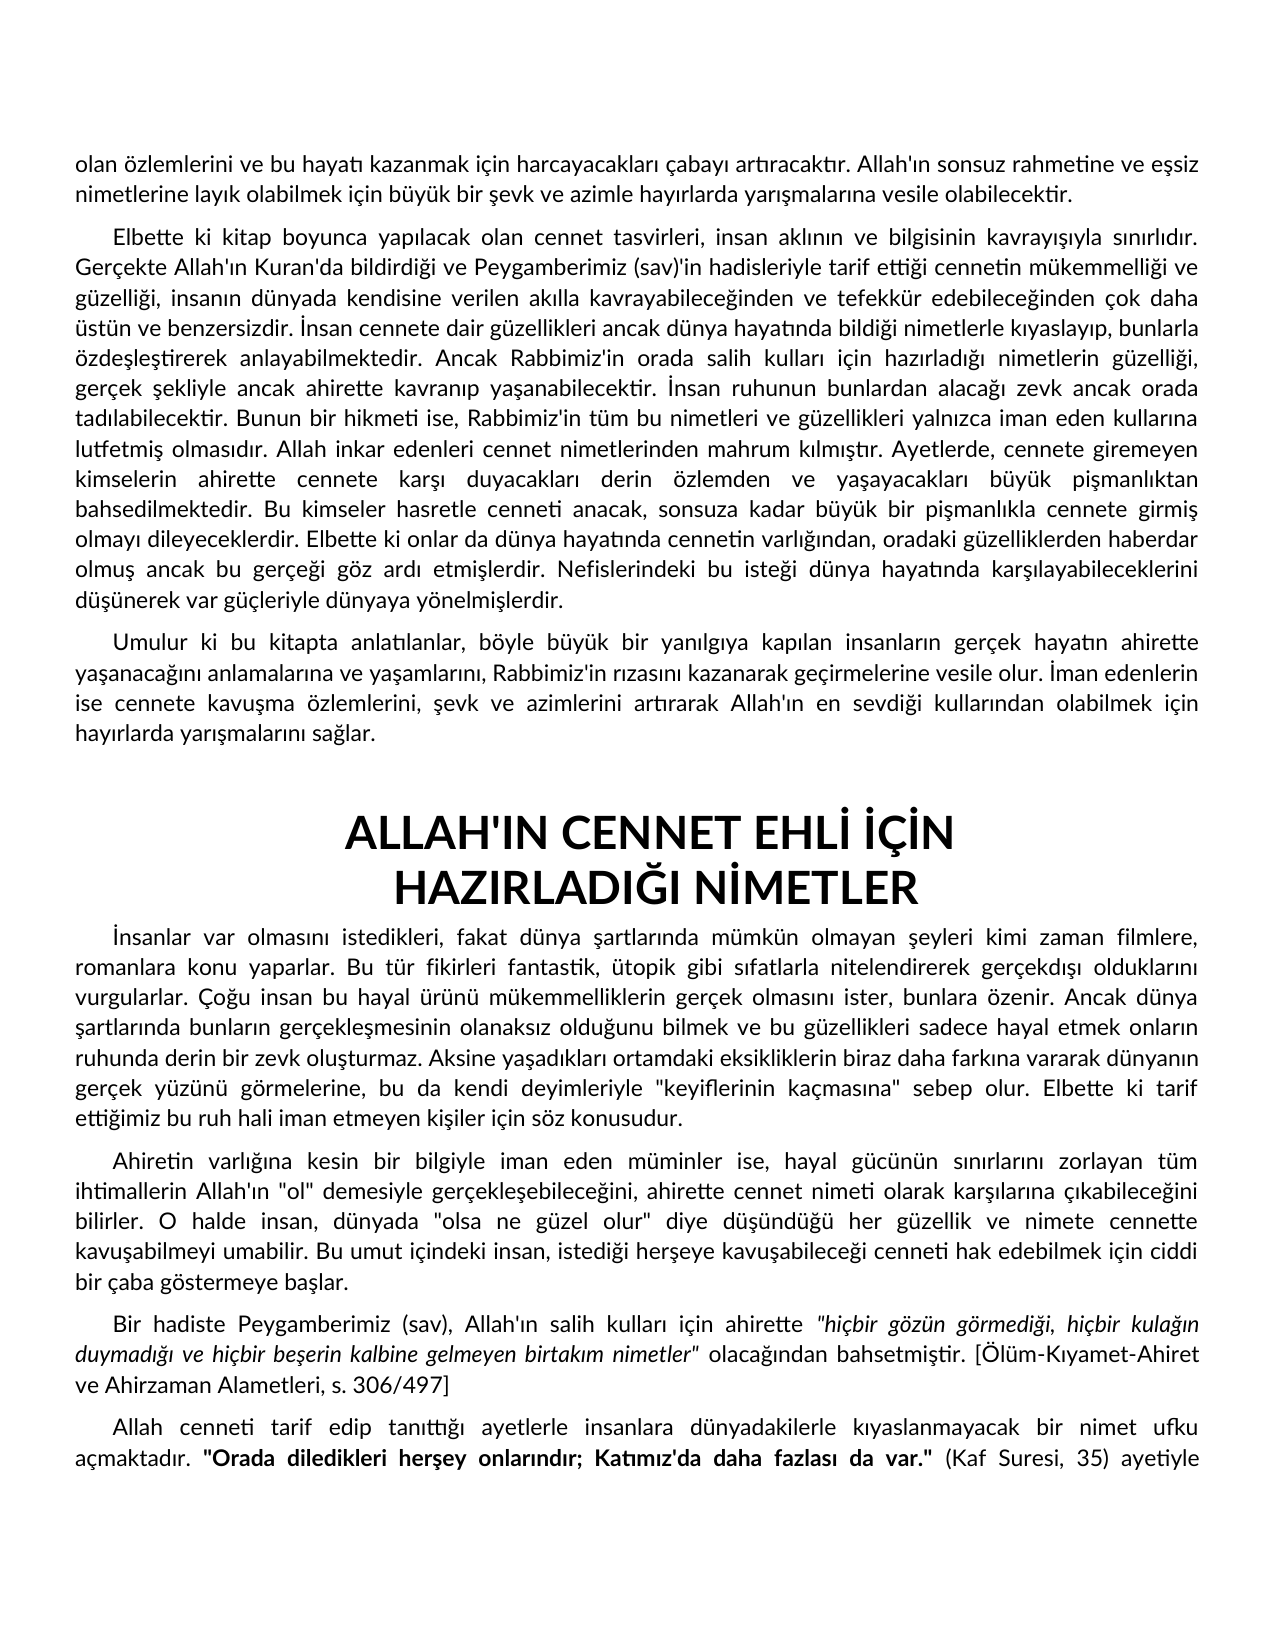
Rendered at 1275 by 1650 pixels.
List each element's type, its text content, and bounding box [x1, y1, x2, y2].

text Umulur ki bu kitapta anlatılanlar, böyle büyük bir yanılgıya kapılan insanların gerçek hayatın ahirette yaşanacağını anlamalarına ve yaşamlarını, Rabbimiz'in rızasını kazanarak geçirmelerine vesile olur. İman edenlerin ise cennete kavuşma özlemlerini, şevk ve azimlerini artırarak Allah'ın en sevdiği kullarından olabilmek için hayırlarda yarışmalarını sağlar. [75, 628, 1200, 746]
text İnsanlar var olmasını istedikleri, fakat dünya şartlarında mümkün olmayan şeyleri kimi zaman filmlere, romanlara konu yaparlar. Bu tür fikirleri fantastik, ütopik gibi sıfatlarla nitelendirerek gerçekdışı olduklarını vurgularlar. Çoğu insan bu hayal ürünü mükemmelliklerin gerçek olmasını ister, bunlara özenir. Ancak dünya şartlarında bunların gerçekleşmesinin olanaksız olduğunu bilmek ve bu güzellikleri sadece hayal etmek onların ruhunda derin bir zevk oluşturmaz. Aksine yaşadıkları ortamdaki eksikliklerin biraz daha farkına vararak dünyanın gerçek yüzünü görmelerine, bu da kendi deyimleriyle "keyiflerinin kaçmasına" sebep olur. Elbette ki tarif ettiğimiz bu ruh hali iman etmeyen kişiler için söz konusudur. [75, 922, 1200, 1131]
text Ahiretin varlığına kesin bir bilgiyle iman eden müminler ise, hayal gücünün sınırlarını zorlayan tüm ihtimallerin Allah'ın "ol" demesiyle gerçekleşebileceğini, ahirette cennet nimeti olarak karşılarına çıkabileceğini bilirler. O halde insan, dünyada "olsa ne güzel olur" diye düşündüğü her güzellik ve nimete cennette kavuşabilmeyi umabilir. Bu umut içindeki insan, istediği herşeye kavuşabileceği cenneti hak edebilmek için ciddi bir çaba göstermeye başlar. [75, 1146, 1200, 1295]
text olan özlemlerini ve bu hayatı kazanmak için harcayacakları çabayı artıracaktır. Allah'ın sonsuz rahmetine ve eşsiz nimetlerine layık olabilmek için büyük bir şevk ve azimle hayırlarda yarışmalarına vesile olabilecektir. [75, 150, 1200, 208]
text Allah cenneti tarif edip tanıttığı ayetlerle insanlara dünyadakilerle kıyaslanmayacak bir nimet ufku açmaktadır. "Orada diledikleri herşey onlarındır; Katımız'da daha fazlası da var." (Kaf Suresi, 35) ayetiyle [75, 1413, 1200, 1471]
text Bir hadiste Peygamberimiz (sav), Allah'ın salih kulları için ahirette "hiçbir gözün görmediği, hiçbir kulağın duymadığı ve hiçbir beşerin kalbine gelmeyen birtakım nimetler" olacağından bahsetmiştir. [Ölüm-Kıyamet-Ahiret ve Ahirzaman Alametleri, s. 306/497] [75, 1310, 1200, 1398]
text Elbette ki kitap boyunca yapılacak olan cennet tasvirleri, insan aklının ve bilgisinin kavrayışıyla sınırlıdır. Gerçekte Allah'ın Kuran'da bildirdiği ve Peygamberimiz (sav)'in hadisleriyle tarif ettiği cennetin mükemmelliği ve güzelliği, insanın dünyada kendisine verilen akılla kavrayabileceğinden ve tefekkür edebileceğinden çok daha üstün ve benzersizdir. İnsan cennete dair güzellikleri ancak dünya hayatında bildiği nimetlerle kıyaslayıp, bunlarla özdeşleştirerek anlayabilmektedir. Ancak Rabbimiz'in orada salih kulları için hazırladığı nimetlerin güzelliği, gerçek şekliyle ancak ahirette kavranıp yaşanabilecektir. İnsan ruhunun bunlardan alacağı zevk ancak orada tadılabilecektir. Bunun bir hikmeti ise, Rabbimiz'in tüm bu nimetleri ve güzellikleri yalnızca iman eden kullarına lutfetmiş olmasıdır. Allah inkar edenleri cennet nimetlerinden mahrum kılmıştır. Ayetlerde, cennete giremeyen kimselerin ahirette cennete karşı duyacakları derin özlemden ve yaşayacakları büyük pişmanlıktan bahsedilmektedir. Bu kimseler hasretle cenneti anacak, sonsuza kadar büyük bir pişmanlıkla cennete girmiş olmayı dileyeceklerdir. Elbette ki onlar da dünya hayatında cennetin varlığından, oradaki güzelliklerden haberdar olmuş ancak bu gerçeği göz ardı etmişlerdir. Nefislerindeki bu isteği dünya hayatında karşılayabileceklerini düşünerek var güçleriyle dünyaya yönelmişlerdir. [75, 223, 1200, 613]
subtitle ALLAH'IN CENNET EHLİ İÇİN HAZIRLADIĞI NİMETLER [112, 804, 1200, 914]
